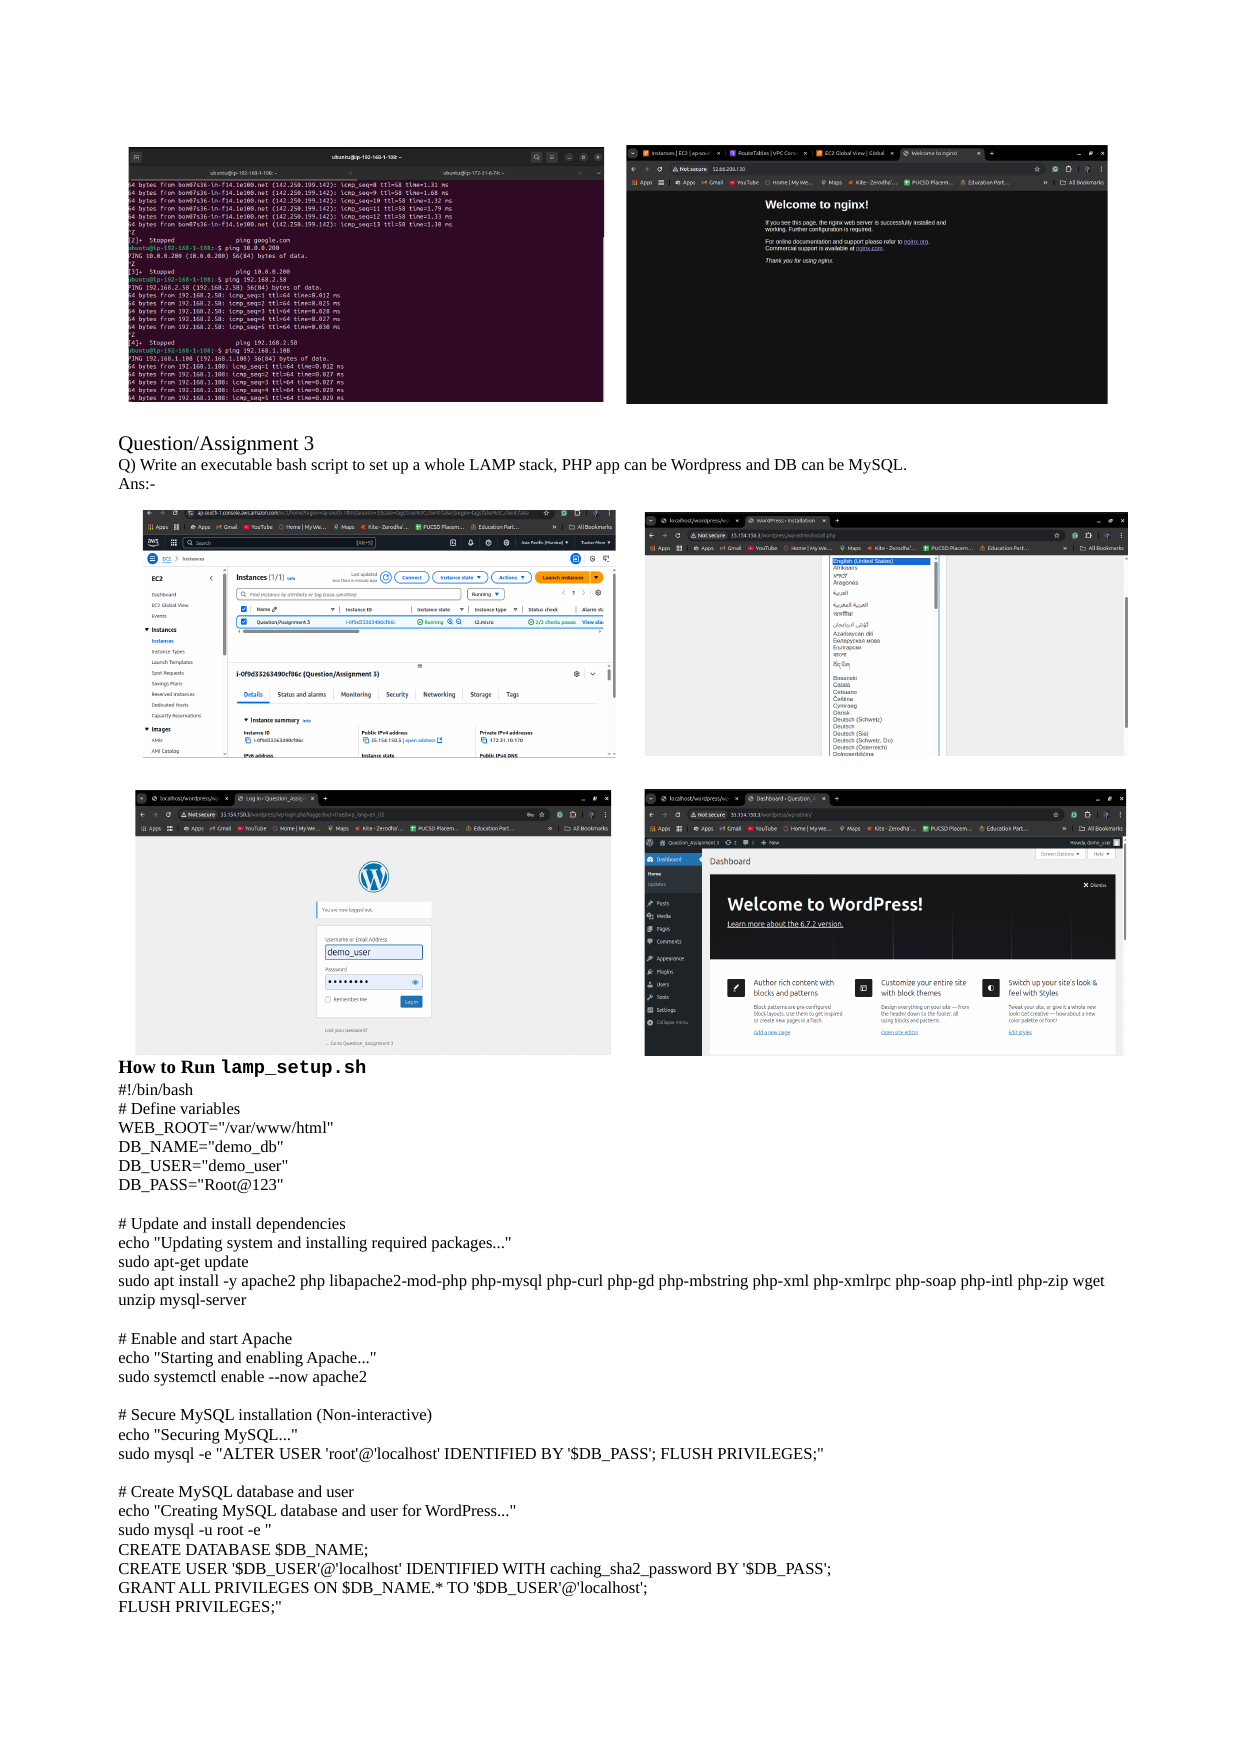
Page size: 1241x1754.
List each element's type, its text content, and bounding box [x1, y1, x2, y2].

picture [626, 145, 1108, 404]
text sudo apt install -y apache2 php libapache2-mod-php php-mysql php-curl php-gd php-mbstring php-xml php-xmlrpc php-soap php-intl php-zip wget unzip mysql-server [118, 1271, 1122, 1309]
text sudo mysql -u root -e " [118, 1520, 1122, 1539]
text echo "Creating MySQL database and user for WordPress..." [118, 1501, 1122, 1520]
picture [142, 510, 616, 758]
text #!/bin/bash [118, 1079, 1122, 1098]
text DB_USER="demo_user" [118, 1156, 1122, 1175]
text CREATE USER '$DB_USER'@'localhost' IDENTIFIED WITH caching_sha2_password BY '$DB_PASS'; [118, 1558, 1122, 1578]
text sudo apt-get update [118, 1252, 1122, 1271]
text sudo systemctl enable --now apache2 [118, 1367, 1122, 1386]
text echo "Securing MySQL..." [118, 1424, 1122, 1443]
text Q) Write an executable bash script to set up a whole LAMP stack, PHP app can be Wordpress and DB can be MySQL. [118, 455, 1122, 474]
text FLUSH PRIVILEGES;" [118, 1597, 1122, 1616]
text How to Run lamp_setup.sh [118, 1056, 1122, 1079]
text GRANT ALL PRIVILEGES ON $DB_NAME.* TO '$DB_USER'@'localhost'; [118, 1578, 1122, 1597]
text # Create MySQL database and user [118, 1482, 1122, 1501]
text WEB_ROOT="/var/www/html" [118, 1118, 1122, 1137]
picture [644, 789, 1127, 1056]
text # Enable and start Apache [118, 1328, 1122, 1348]
text CREATE DATABASE $DB_NAME; [118, 1539, 1122, 1558]
text echo "Updating system and installing required packages..." [118, 1233, 1122, 1252]
text DB_NAME="demo_db" [118, 1137, 1122, 1156]
text Question/Assignment 3 [118, 431, 1122, 455]
text # Secure MySQL installation (Non-interactive) [118, 1405, 1122, 1424]
text # Define variables [118, 1098, 1122, 1118]
text DB_PASS="Root@123" [118, 1175, 1122, 1194]
text sudo mysql -e "ALTER USER 'root'@'localhost' IDENTIFIED BY '$DB_PASS'; FLUSH PRIVILEGES;" [118, 1443, 1122, 1463]
picture [135, 790, 612, 1055]
text # Update and install dependencies [118, 1213, 1122, 1233]
text echo "Starting and enabling Apache..." [118, 1348, 1122, 1367]
picture [644, 512, 1128, 756]
picture [128, 147, 605, 402]
text Ans:- [118, 474, 1122, 493]
